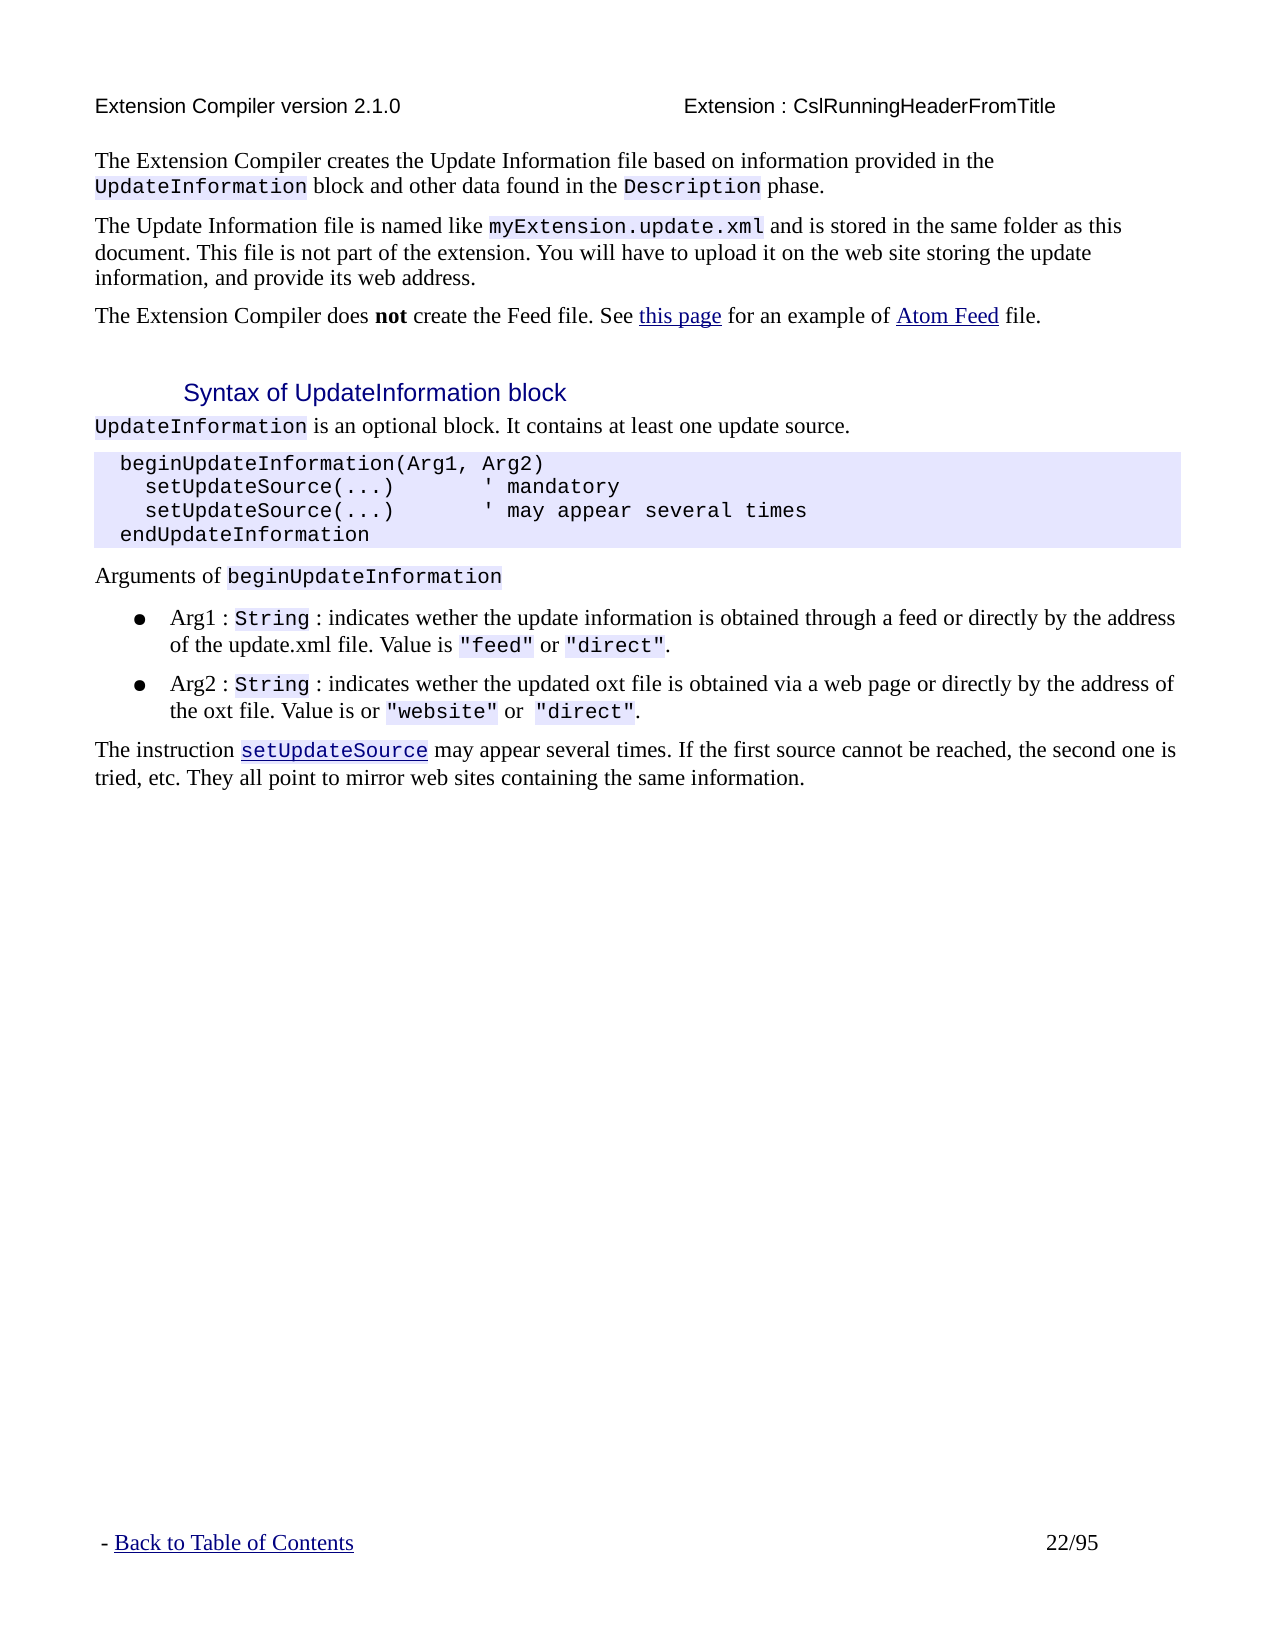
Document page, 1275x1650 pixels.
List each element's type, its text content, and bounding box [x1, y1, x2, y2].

text endUpdateInformation [94, 524, 1181, 548]
text The Update Information file is named like myExtension.update.xml and is stored in the same folder as this document. This file is not part of the extension. You will have to upload it on the web site storing the update information, and provide its web address. [94, 212, 1181, 291]
subtitle Syntax of UpdateInformation block [183, 379, 1181, 407]
text beginUpdateInformation(Arg1, Arg2) [94, 452, 1181, 476]
text Arguments of beginUpdateInformation [94, 563, 1181, 590]
text UpdateInformation is an optional block. It contains at least one update source. [94, 413, 1181, 440]
text The Extension Compiler creates the Update Information file based on information provided in the UpdateInformation block and other data found in the Description phase. [94, 147, 1181, 200]
text The Extension Compiler does not create the Feed file. See this page for an example of Atom Feed file. [94, 303, 1181, 328]
list Arg1 : String : indicates wether the update information is obtained through a feed or directly by the address of the update.xml file. Value is "feed" or "direct". [132, 604, 1181, 658]
list Arg2 : String : indicates wether the updated oxt file is obtained via a web page or directly by the address of the oxt file. Value is or "website" or "direct". [132, 671, 1181, 725]
text setUpdateSource(...) ' may appear several times [94, 500, 1181, 524]
text The instruction setUpdateSource may appear several times. If the first source cannot be reached, the second one is tried, etc. They all point to mirror web sites containing the same information. [94, 737, 1181, 790]
text setUpdateSource(...) ' mandatory [94, 476, 1181, 500]
